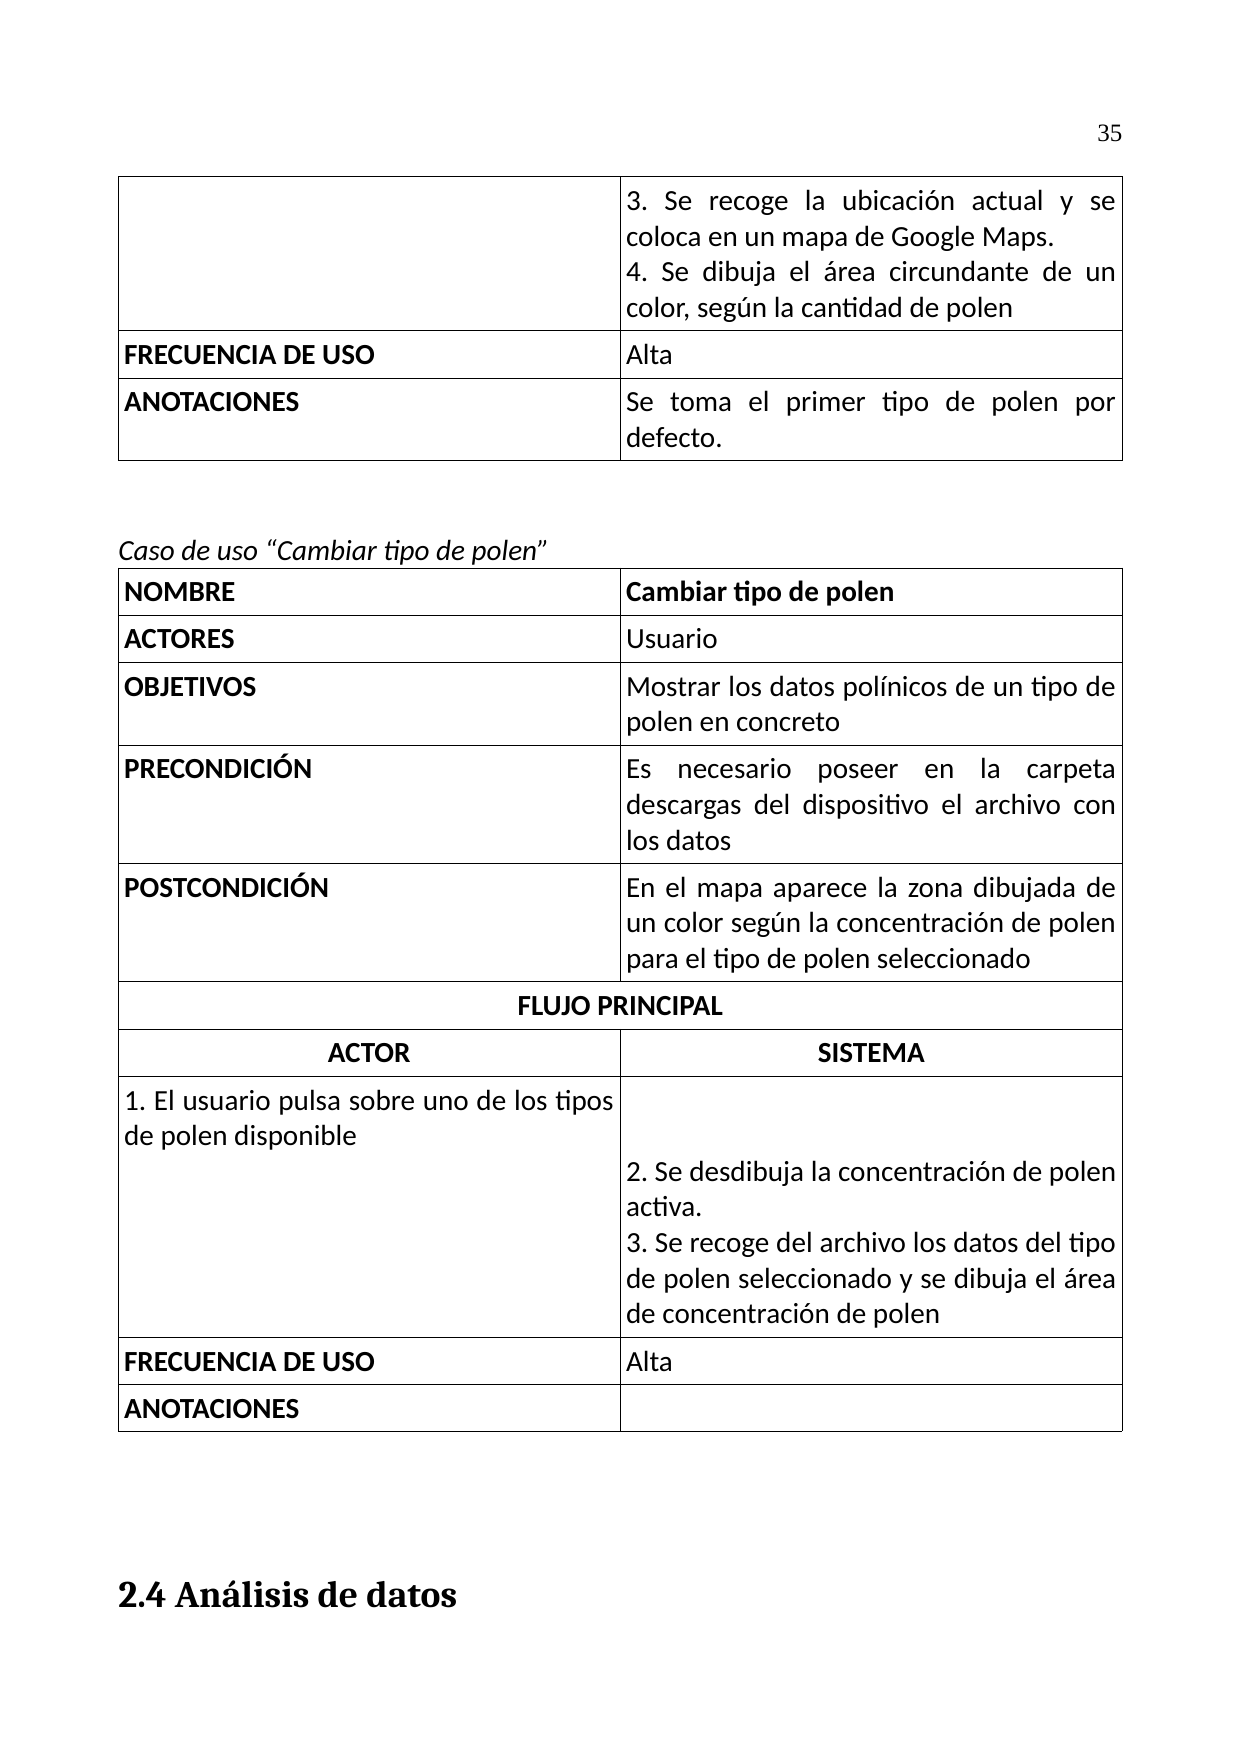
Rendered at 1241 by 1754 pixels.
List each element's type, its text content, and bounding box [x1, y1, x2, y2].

table_cell POSTCONDICIÓN [119, 864, 620, 981]
table_cell FRECUENCIA DE USO [119, 1338, 620, 1384]
table_cell FRECUENCIA DE USO [119, 331, 620, 378]
table_cell ANOTACIONES [119, 379, 620, 460]
table_cell [621, 1385, 1122, 1431]
table_cell 3. Se recoge la ubicación actual y se coloca en un mapa de Google Maps. 4. Se dibuja el área circundante de un color, según la cantidad de polen [621, 177, 1122, 330]
text Caso de uso “Cambiar tipo de polen” [118, 532, 1122, 567]
table_cell SISTEMA [621, 1030, 1122, 1076]
table_cell PRECONDICIÓN [119, 746, 620, 863]
table_cell 2. Se desdibuja la concentración de polen activa. 3. Se recoge del archivo los datos del tipo de polen seleccionado y se dibuja el área de concentración de polen [621, 1077, 1122, 1337]
table_header Cambiar tipo de polen [621, 569, 1122, 614]
table_cell ANOTACIONES [119, 1385, 620, 1431]
table_cell Alta [621, 1338, 1122, 1384]
table_cell Se toma el primer tipo de polen por defecto. [621, 379, 1122, 460]
table_cell 1. El usuario pulsa sobre uno de los tipos de polen disponible [119, 1077, 620, 1337]
table_cell Es necesario poseer en la carpeta descargas del dispositivo el archivo con los datos [621, 746, 1122, 863]
table_cell ACTORES [119, 616, 620, 662]
table_cell OBJETIVOS [119, 663, 620, 744]
table_header NOMBRE [119, 569, 620, 614]
table_cell Usuario [621, 616, 1122, 662]
text 2.4 Análisis de datos [118, 1574, 1122, 1617]
table_cell FLUJO PRINCIPAL [119, 982, 1122, 1029]
table_cell ACTOR [119, 1030, 620, 1076]
table_cell Mostrar los datos polínicos de un tipo de polen en concreto [621, 663, 1122, 744]
table_cell En el mapa aparece la zona dibujada de un color según la concentración de polen para el tipo de polen seleccionado [621, 864, 1122, 981]
table_cell Alta [621, 331, 1122, 378]
table_cell [119, 177, 620, 330]
